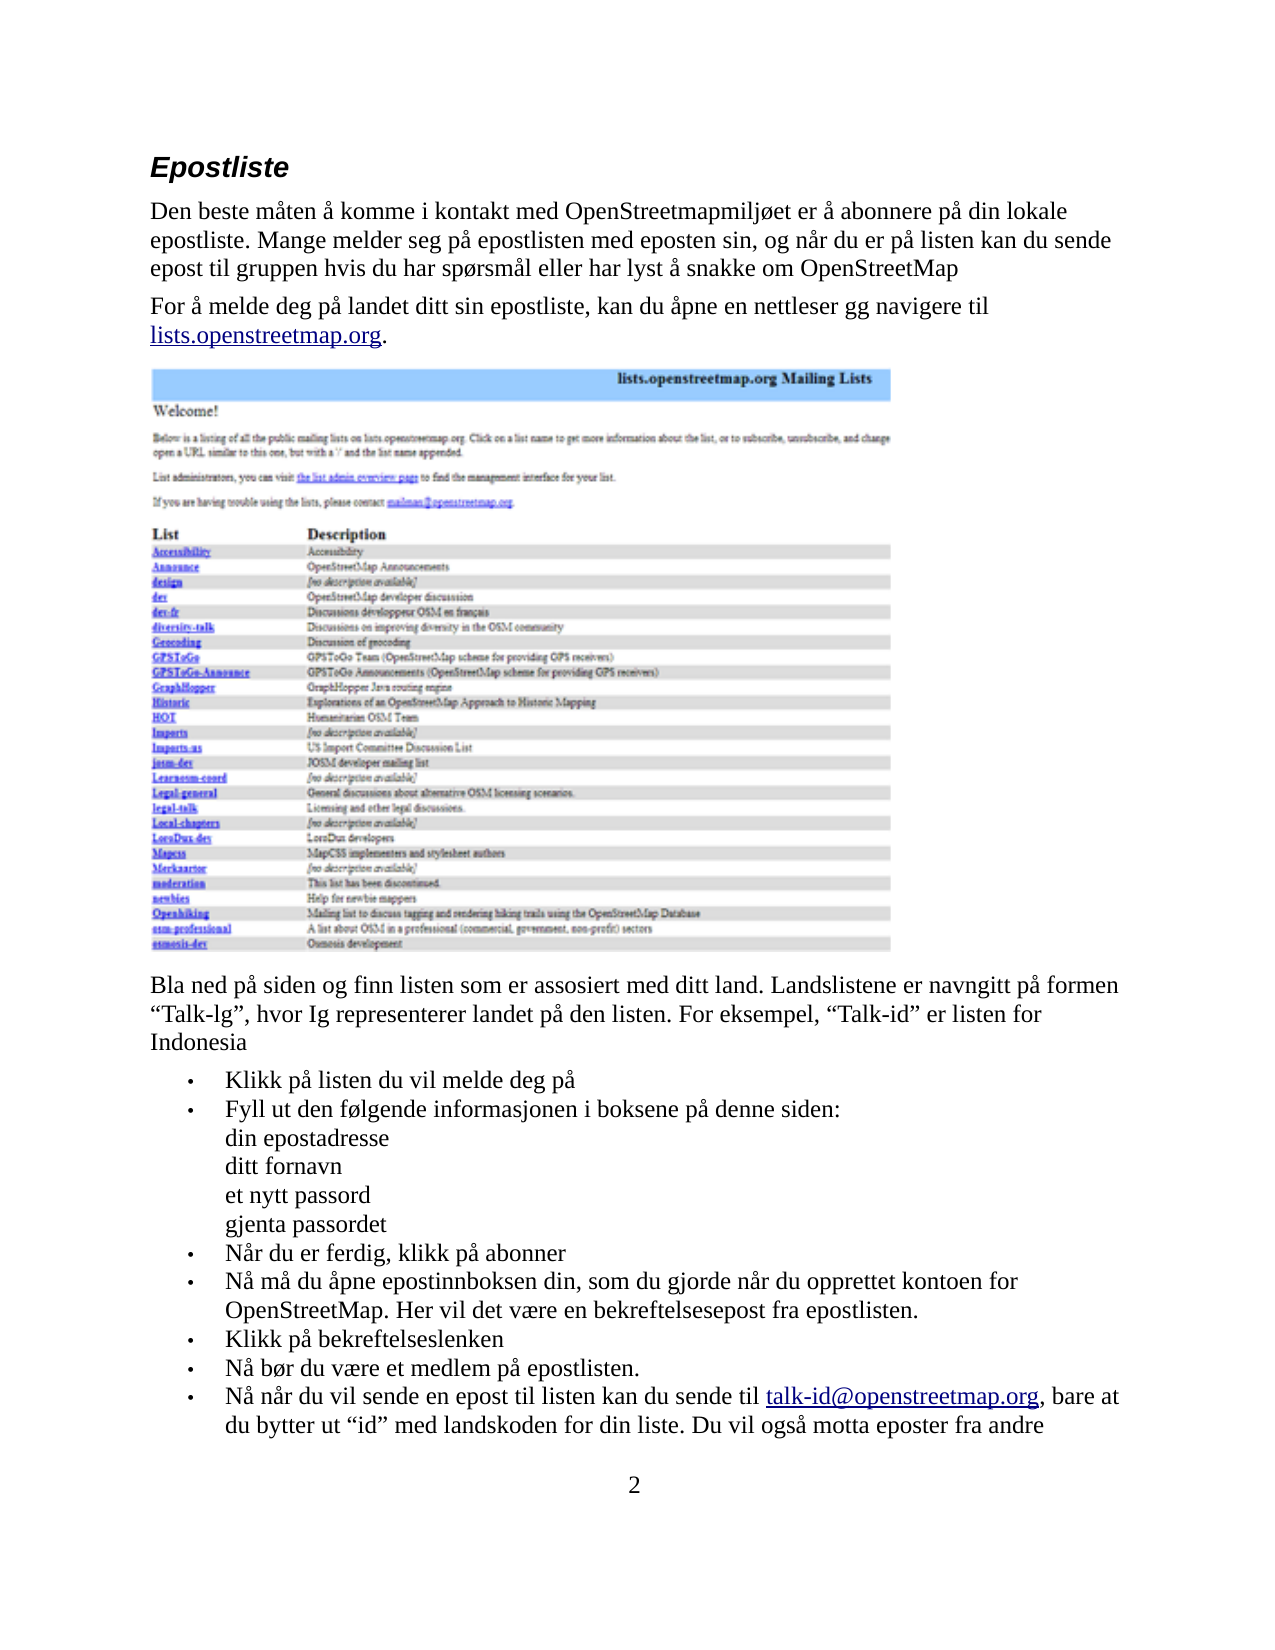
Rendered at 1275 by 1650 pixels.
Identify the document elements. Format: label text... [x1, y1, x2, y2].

list Fyll ut den følgende informasjonen i boksene på denne siden: din epostadresse ditt fornavn et nytt passord gjenta passordet [187, 1094, 1125, 1238]
list Klikk på bekreftelseslenken [187, 1324, 1125, 1353]
list Nå bør du være et medlem på epostlisten. [187, 1353, 1125, 1381]
list Nå må du åpne epostinnboksen din, som du gjorde når du opprettet kontoen for OpenStreetMap. Her vil det være en bekreftelsesepost fra epostlisten. [187, 1266, 1125, 1324]
text Bla ned på siden og finn listen som er assosiert med ditt land. Landslistene er navngitt på formen “Talk-lg”, hvor Ig representerer landet på den listen. For eksempel, “Talk-id” er listen for Indonesia [150, 970, 1125, 1056]
list Nå når du vil sende en epost til listen kan du sende til talk-id@openstreetmap.org, bare at du bytter ut “id” med landskoden for din liste. Du vil også motta eposter fra andre [187, 1381, 1125, 1439]
list Når du er ferdig, klikk på abonner [187, 1238, 1125, 1266]
subtitle Epostliste [150, 150, 1125, 183]
text For å melde deg på landet ditt sin epostliste, kan du åpne en nettleser gg navigere til lists.openstreetmap.org. [150, 291, 1125, 349]
text Den beste måten å komme i kontakt med OpenStreetmapmiljøet er å abonnere på din lokale epostliste. Mange melder seg på epostlisten med eposten sin, og når du er på listen kan du sende epost til gruppen hvis du har spørsmål eller har lyst å snakke om OpenStreetMap [150, 196, 1125, 282]
list Klikk på listen du vil melde deg på [187, 1065, 1125, 1094]
picture [150, 366, 891, 952]
